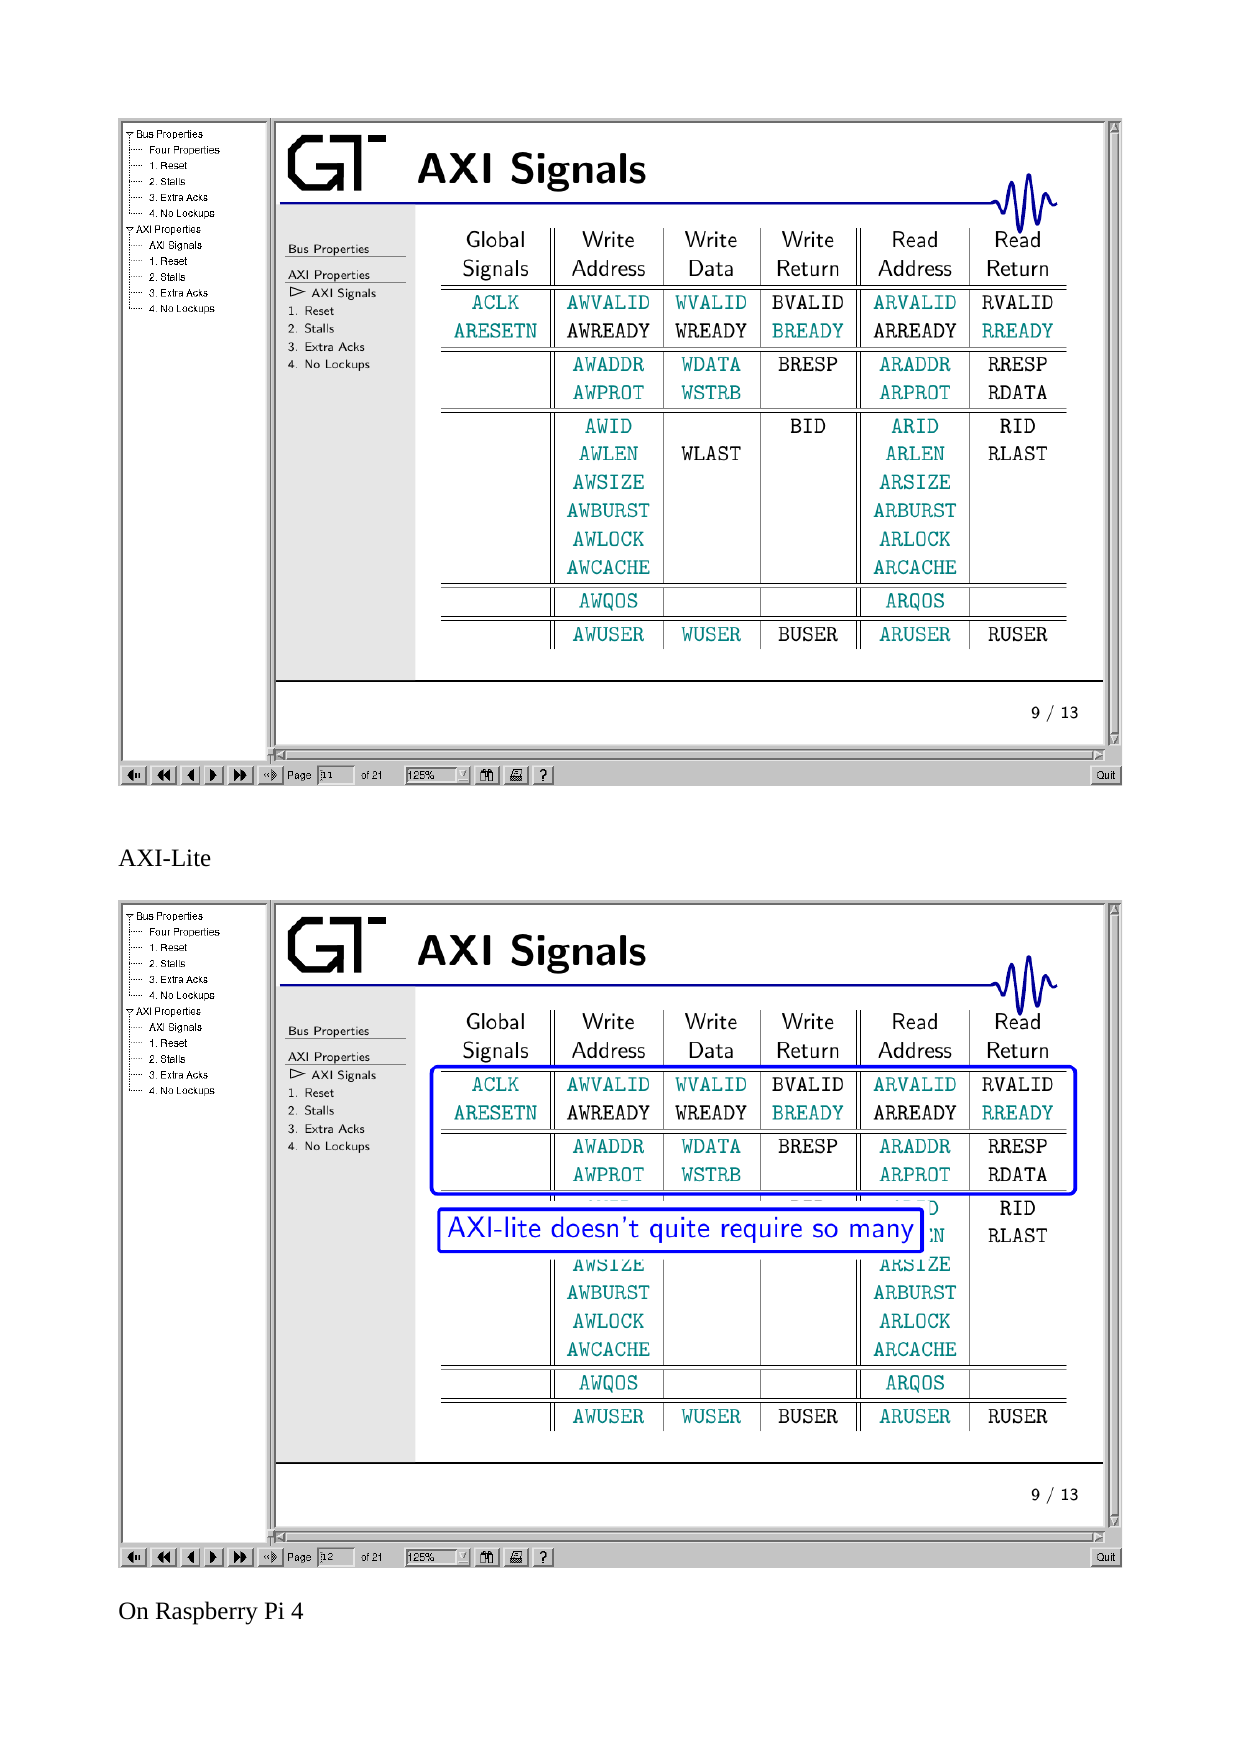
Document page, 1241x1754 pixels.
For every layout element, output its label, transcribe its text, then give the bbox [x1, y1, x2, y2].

text AXI-Lite [118, 843, 1122, 872]
picture [118, 900, 1123, 1568]
text On Raspberry Pi 4 [118, 1596, 1122, 1625]
picture [118, 118, 1123, 786]
